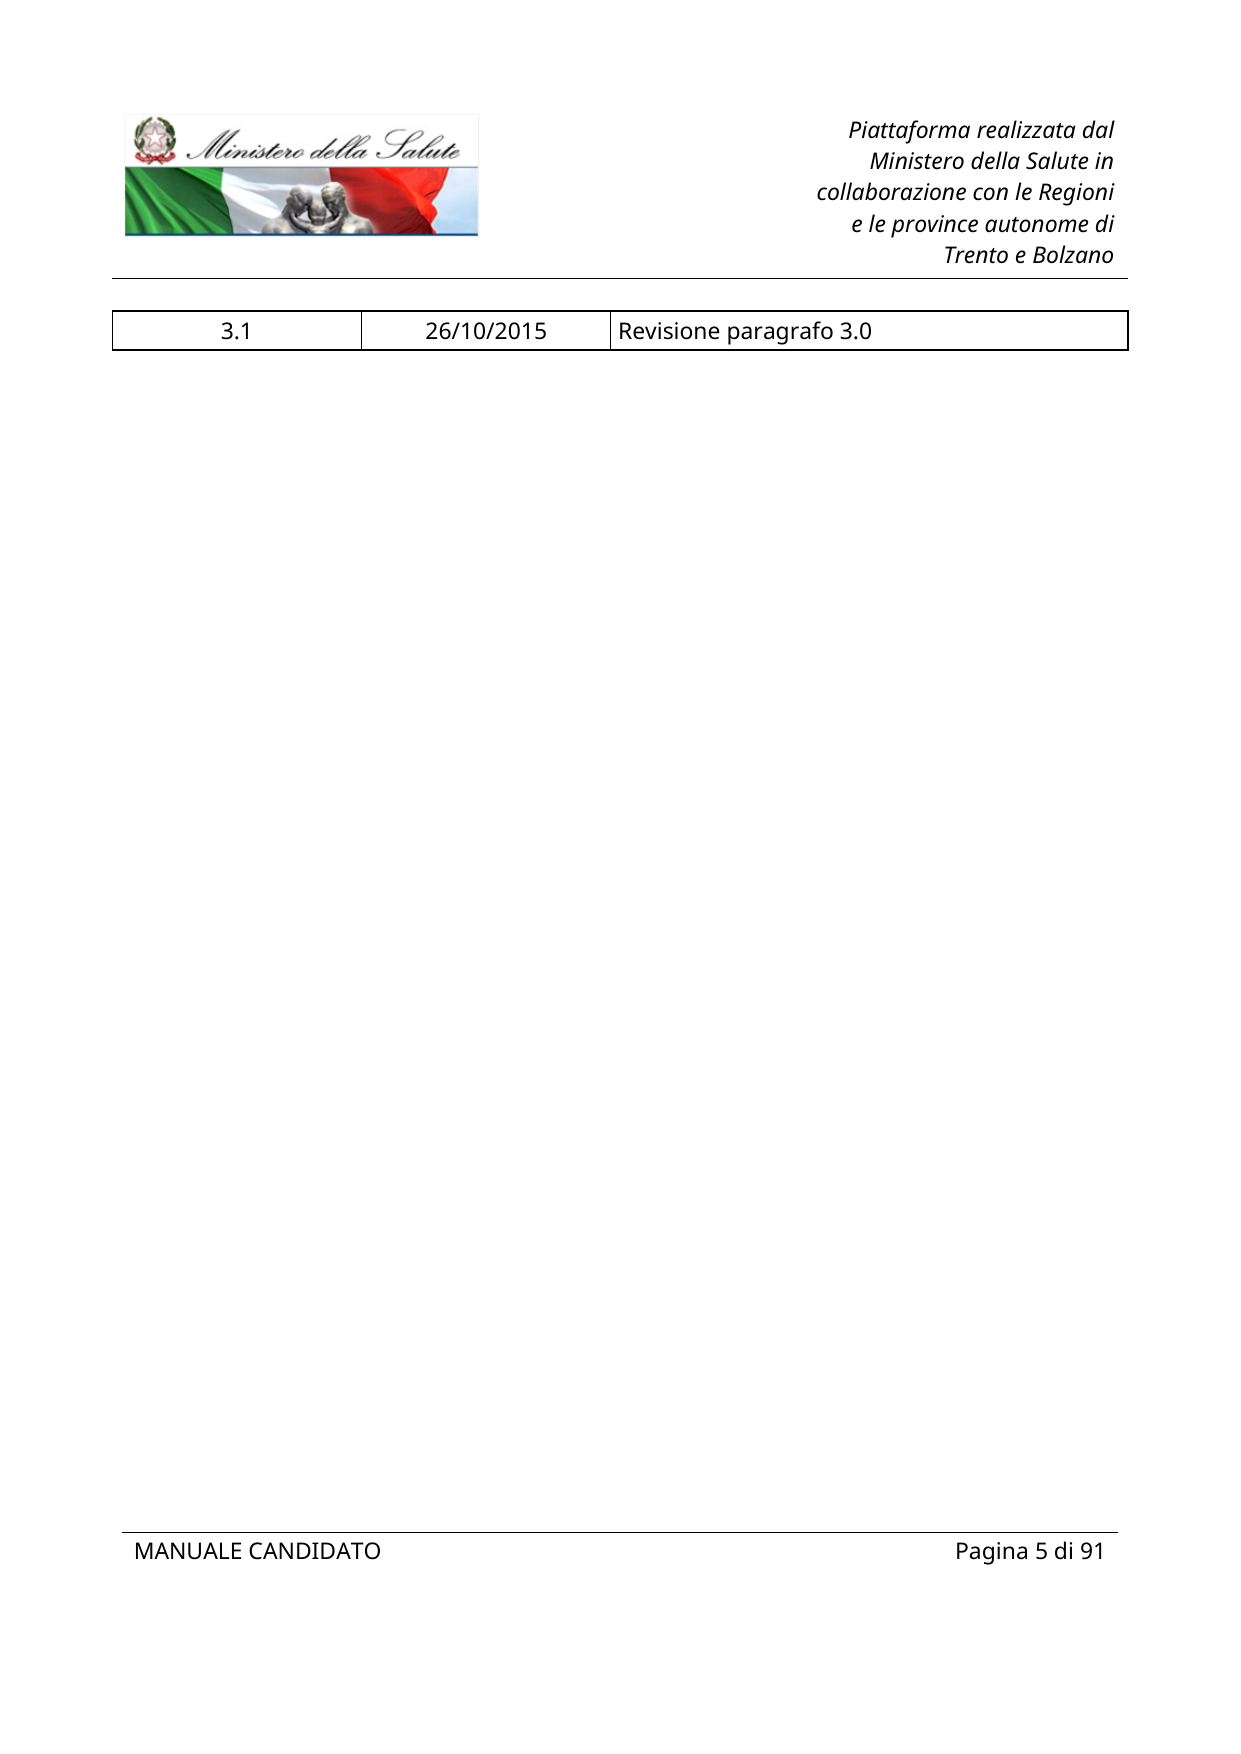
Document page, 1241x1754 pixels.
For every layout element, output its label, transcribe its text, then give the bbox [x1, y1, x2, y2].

table_cell 3.1 [113, 312, 361, 349]
table_cell 26/10/2015 [362, 312, 610, 349]
table_cell Revisione paragrafo 3.0 [611, 312, 1127, 349]
